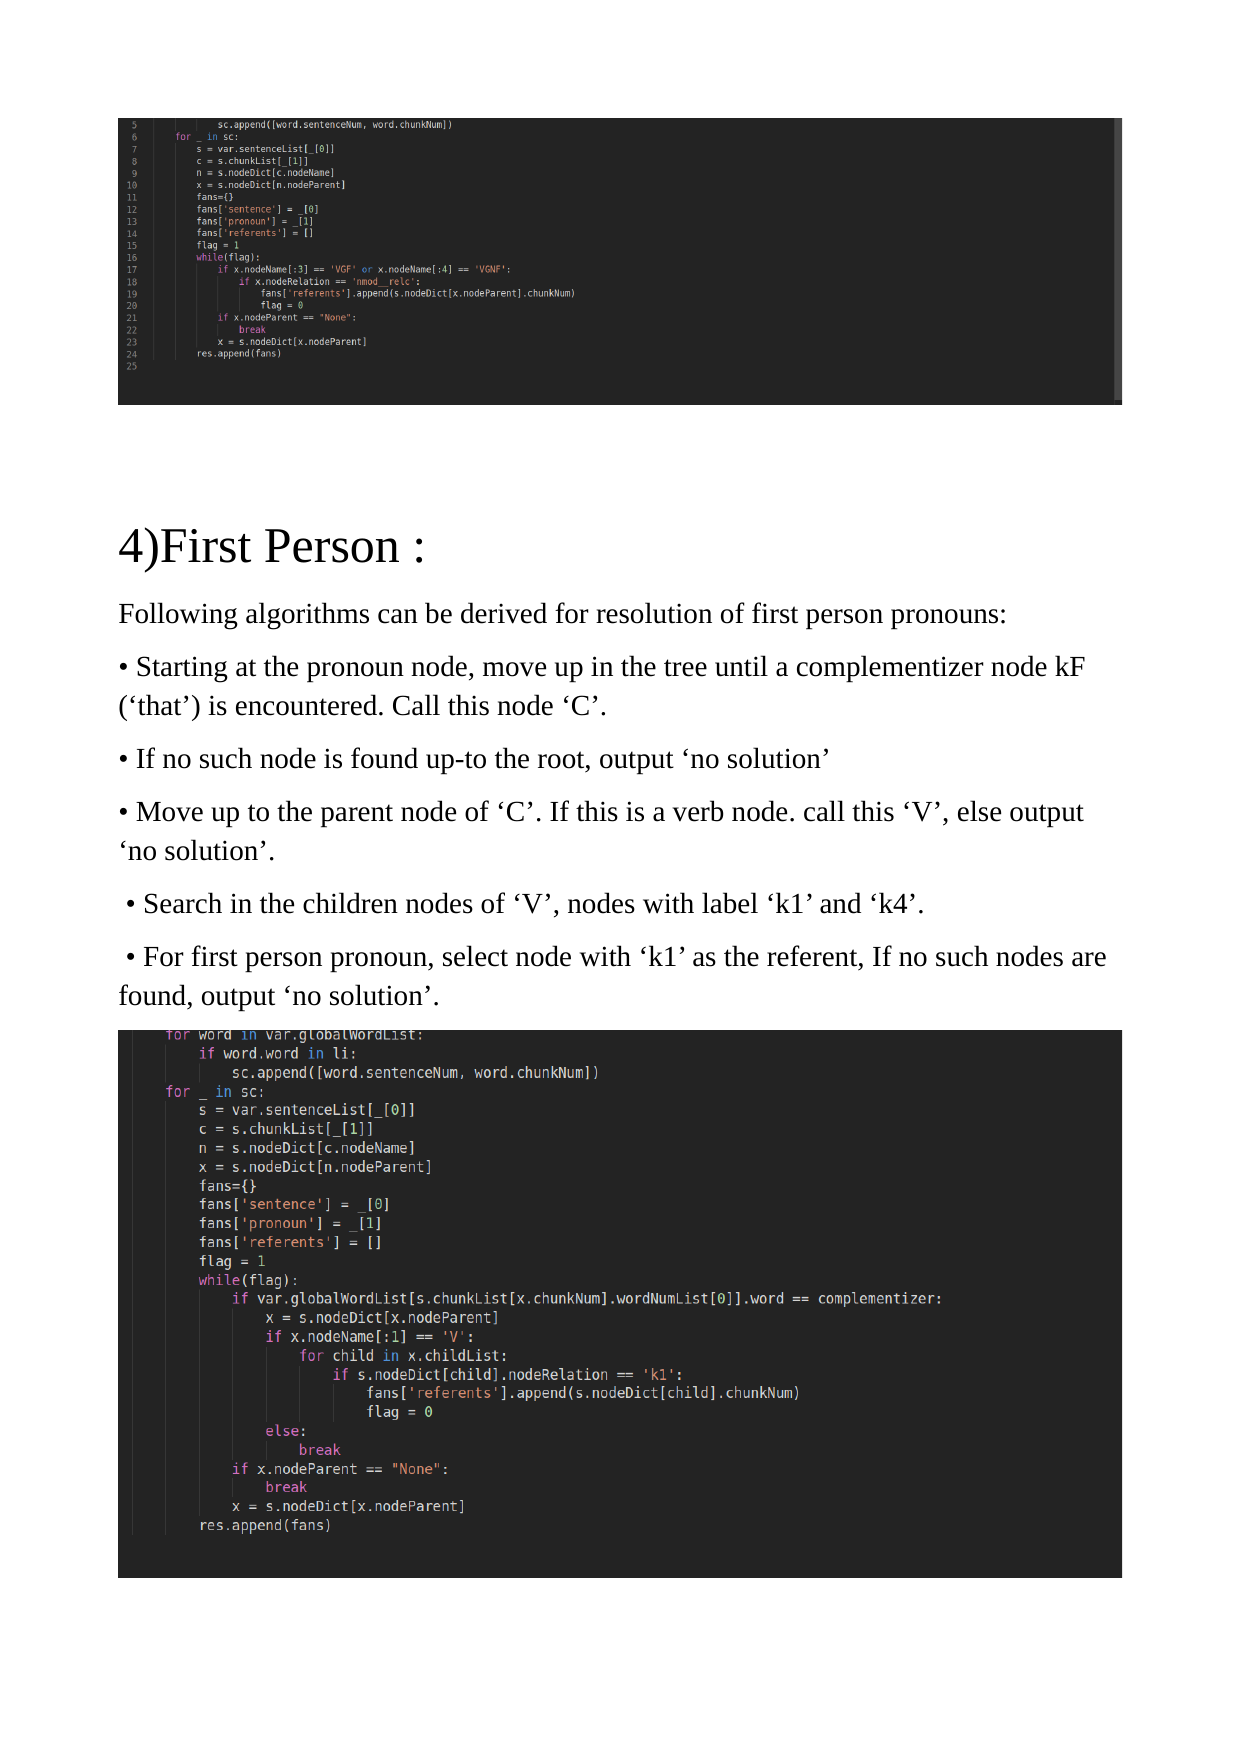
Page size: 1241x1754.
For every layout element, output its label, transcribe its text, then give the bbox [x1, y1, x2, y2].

text • For first person pronoun, select node with ‘k1’ as the referent, If no such nodes are found, output ‘no solution’. [118, 939, 1122, 1011]
text • Search in the children nodes of ‘V’, nodes with label ‘k1’ and ‘k4’. [118, 886, 1122, 919]
text • Starting at the pronoun node, move up in the tree until a complementizer node kF (‘that’) is encountered. Call this node ‘C’. [118, 649, 1122, 722]
picture [118, 1030, 1123, 1578]
picture [118, 118, 1123, 405]
text 4)First Person : [118, 516, 1122, 573]
text • If no such node is found up-to the root, output ‘no solution’ [118, 741, 1122, 775]
text Following algorithms can be derived for resolution of first person pronouns: [118, 596, 1122, 630]
text • Move up to the parent node of ‘C’. If this is a verb node. call this ‘V’, else output ‘no solution’. [118, 794, 1122, 866]
